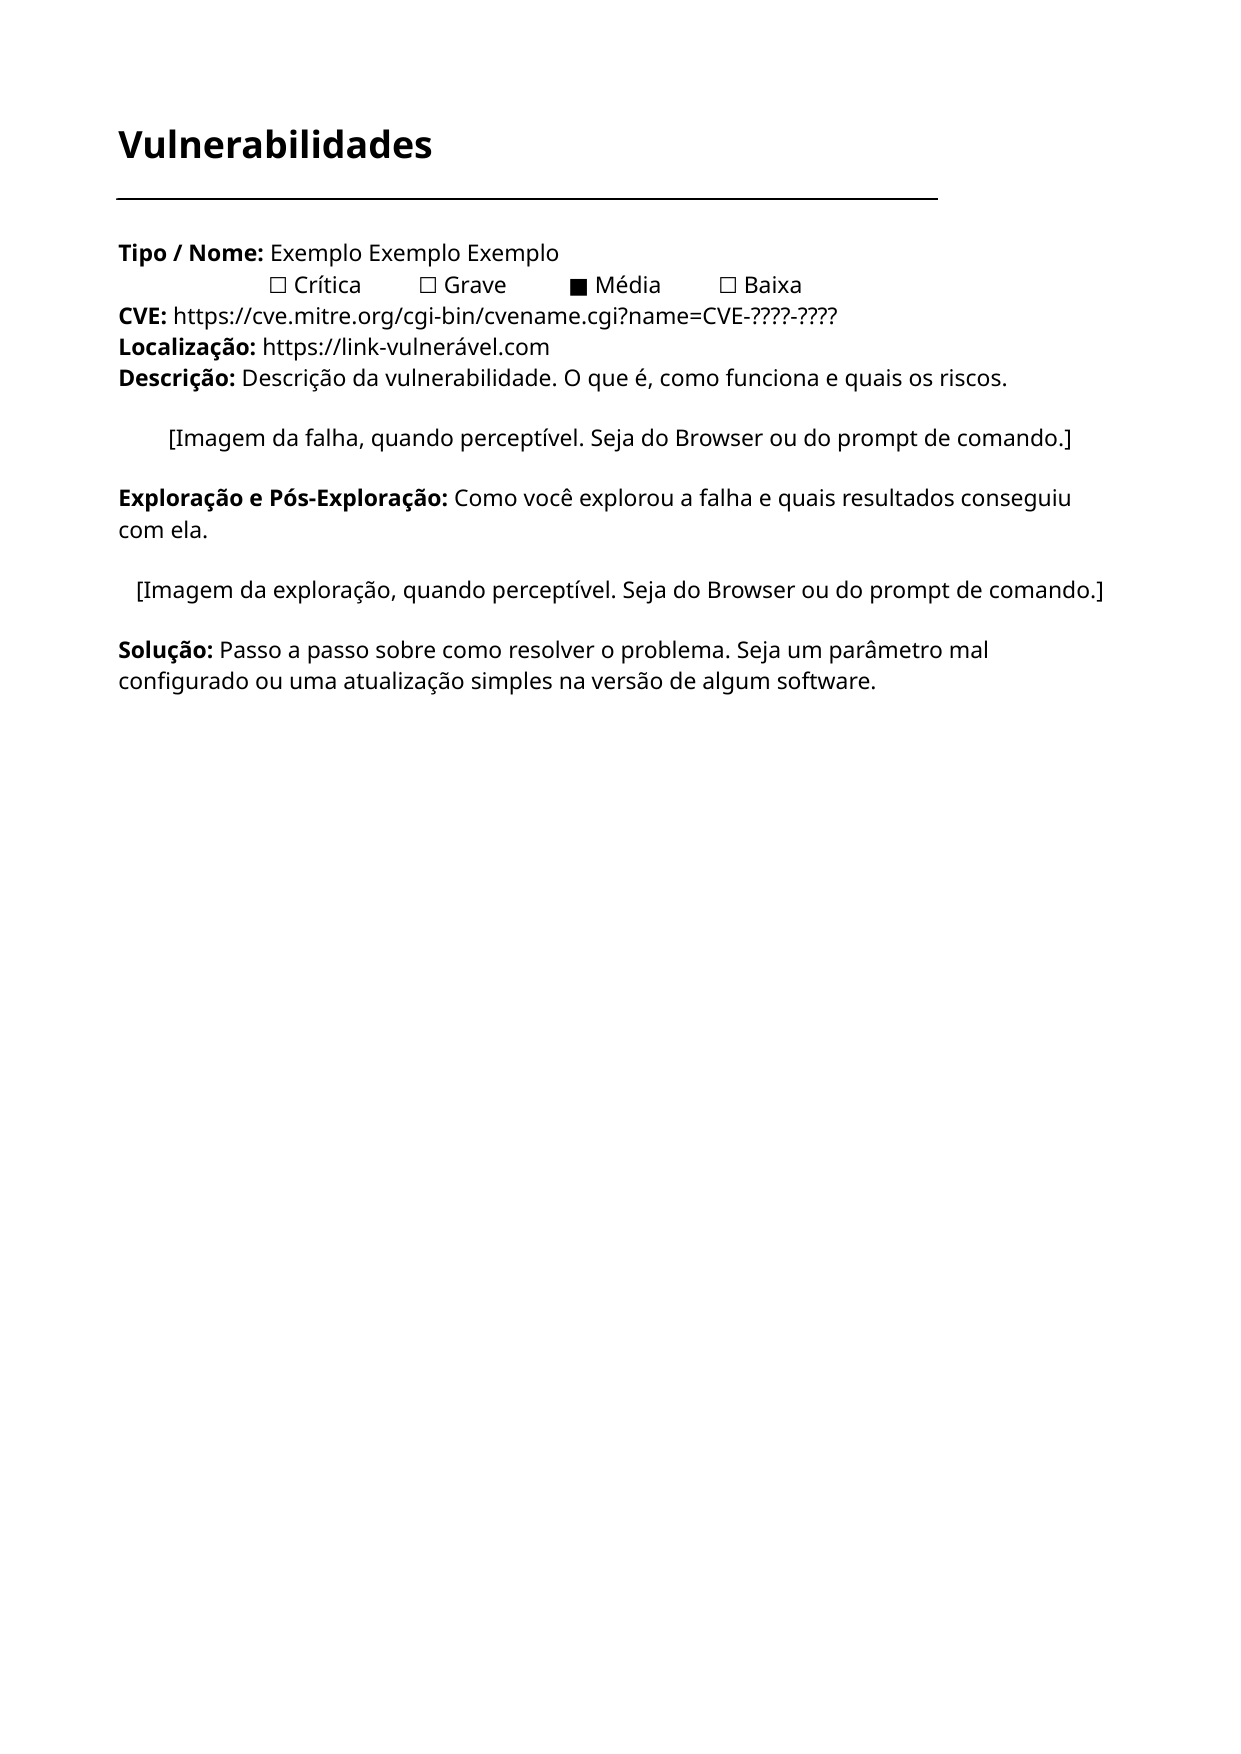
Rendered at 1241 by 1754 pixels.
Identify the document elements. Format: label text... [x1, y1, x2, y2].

text CVE: https://cve.mitre.org/cgi-bin/cvename.cgi?name=CVE-????-???? [118, 300, 1122, 331]
text Descrição: Descrição da vulnerabilidade. O que é, como funciona e quais os riscos. [118, 362, 1122, 393]
text Tipo / Nome: Exemplo Exemplo Exemplo [118, 237, 1122, 268]
text ☐ Crítica ☐ Grave ■ Média ☐ Baixa [118, 268, 1122, 300]
text __________________________________________________________________________________ [118, 169, 1122, 203]
text Localização: https://link-vulnerável.com [118, 331, 1122, 362]
text Exploração e Pós-Exploração: Como você explorou a falha e quais resultados conseguiu com ela. [118, 482, 1122, 545]
text Vulnerabilidades [118, 118, 1122, 169]
text Solução: Passo a passo sobre como resolver o problema. Seja um parâmetro mal configurado ou uma atualização simples na versão de algum software. [118, 633, 1122, 696]
text [Imagem da falha, quando perceptível. Seja do Browser ou do prompt de comando.] [118, 422, 1122, 453]
text [Imagem da exploração, quando perceptível. Seja do Browser ou do prompt de comando.] [118, 573, 1122, 605]
